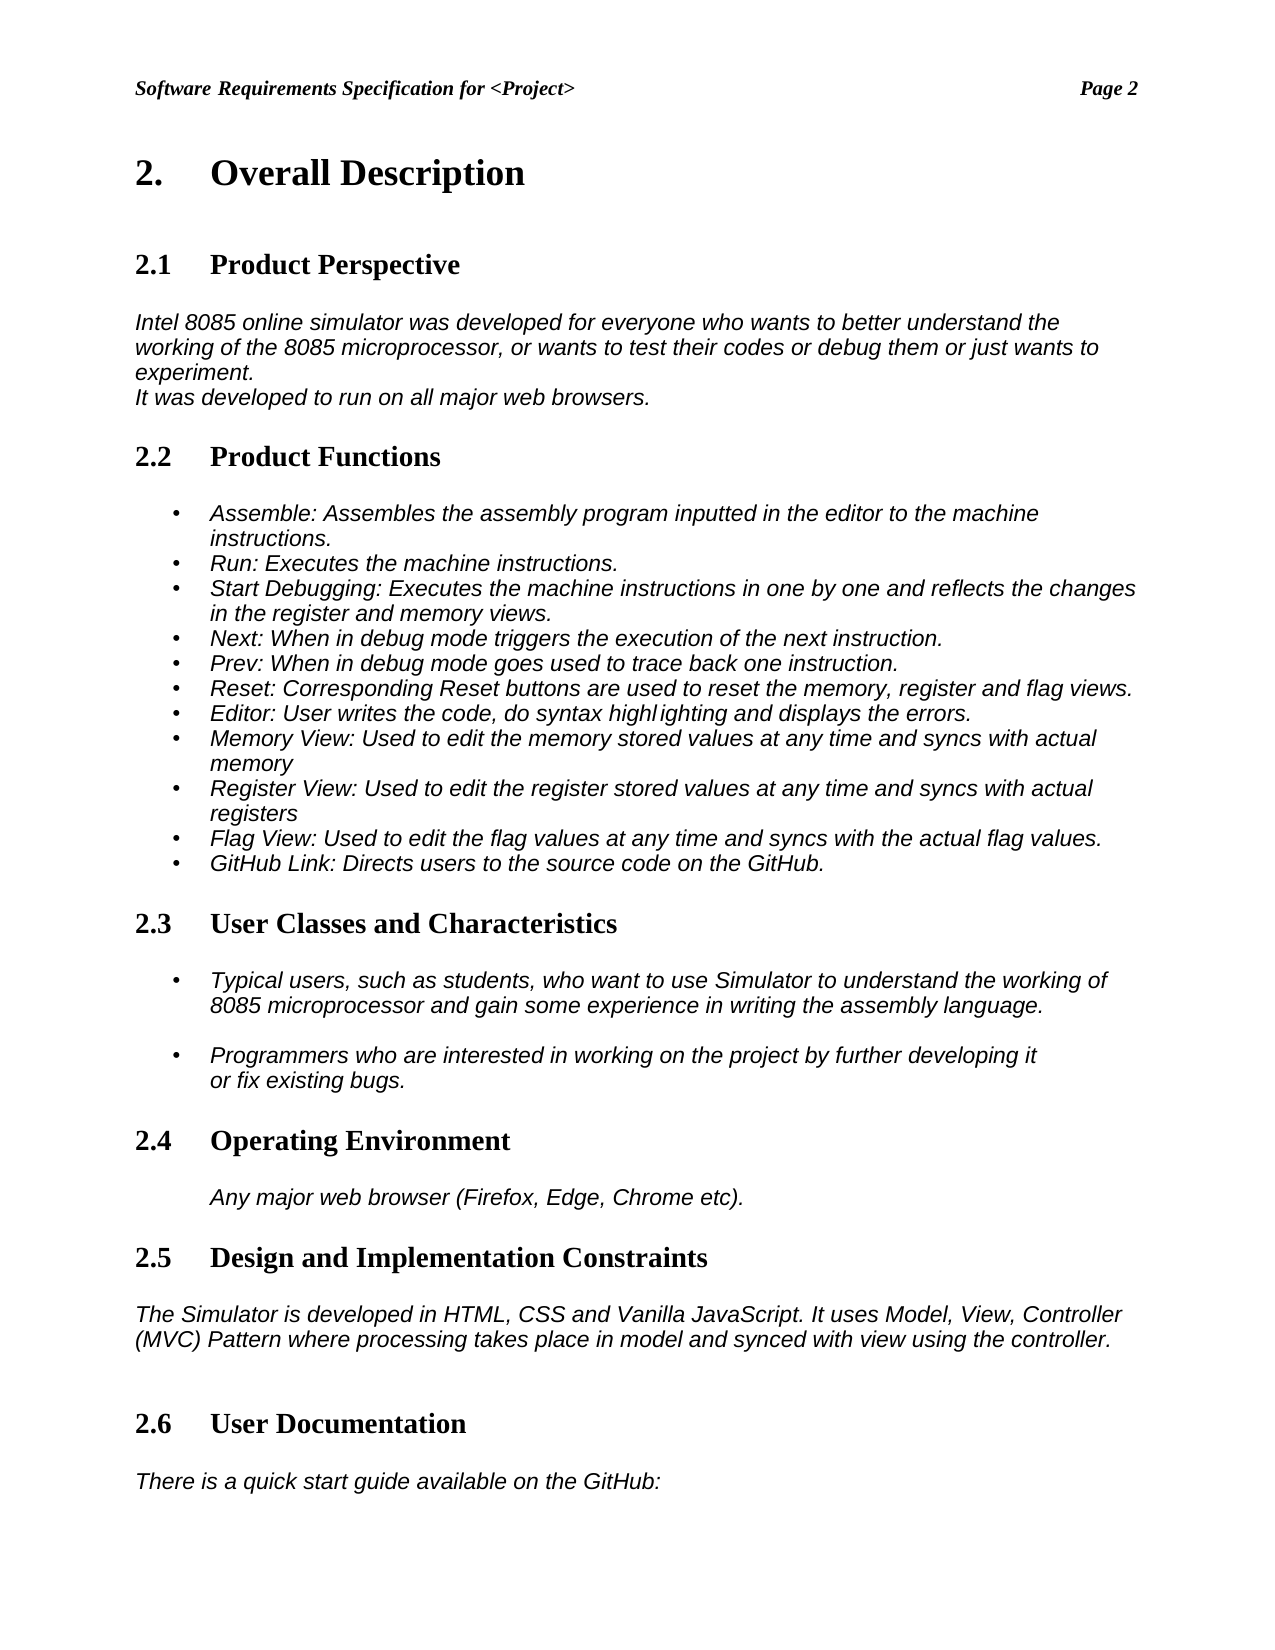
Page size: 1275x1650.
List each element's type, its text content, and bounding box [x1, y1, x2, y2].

subtitle User Classes and Characteristics [135, 906, 1140, 939]
text It was developed to run on all major web browsers. [135, 385, 1140, 410]
subtitle Operating Environment [135, 1123, 1140, 1156]
list Reset: Corresponding Reset buttons are used to reset the memory, register and flag views. [172, 677, 1140, 702]
list Run: Executes the machine instructions. [172, 552, 1140, 577]
list Prev: When in debug mode goes used to trace back one instruction. [172, 652, 1140, 677]
list GitHub Link: Directs users to the source code on the GitHub. [172, 852, 1140, 877]
list Assemble: Assembles the assembly program inputted in the editor to the machine instructions. [172, 502, 1140, 552]
list Editor: User writes the code, do syntax highl ighting and displays the errors. [172, 702, 1140, 727]
text There is a quick start guide available on the GitHub: [135, 1469, 1140, 1494]
list Flag View: Used to edit the flag values at any time and syncs with the actual flag values. [172, 827, 1140, 852]
text Intel 8085 online simulator was developed for everyone who wants to better understand the working of the 8085 microprocessor, or wants to test their codes or debug them or just wants to experiment. [135, 310, 1140, 385]
subtitle Overall Description [135, 150, 1140, 193]
subtitle Product Perspective [135, 247, 1140, 281]
list Memory View: Used to edit the memory stored values at any time and syncs with actual memory [172, 727, 1140, 777]
text  [135, 1019, 1140, 1044]
subtitle Design and Implementation Constraints [135, 1240, 1140, 1273]
list Next: When in debug mode triggers the execution of the next instruction. [172, 627, 1140, 652]
text Any major web browser (Firefox, Edge, Chrome etc). [135, 1186, 1140, 1211]
list Register View: Used to edit the register stored values at any time and syncs with actual registers [172, 777, 1140, 827]
list Programmers who are interested in working on the project by further developing it [172, 1044, 1140, 1069]
list Typical users, such as students, who want to use Simulator to understand the working of 8085 microprocessor and gain some experience in writing the assembly language. [172, 969, 1140, 1019]
list Start Debugging: Executes the machine instructions in one by one and reflects the changes in the register and memory views. [172, 577, 1140, 627]
subtitle User Documentation [135, 1407, 1140, 1440]
text or fix existing bugs. [135, 1069, 1140, 1094]
text The Simulator is developed in HTML, CSS and Vanilla JavaScript. It uses Model, View, Controller (MVC) Pattern where processing takes place in model and synced with view using the controller. [135, 1302, 1140, 1352]
subtitle Product Functions [135, 439, 1140, 473]
